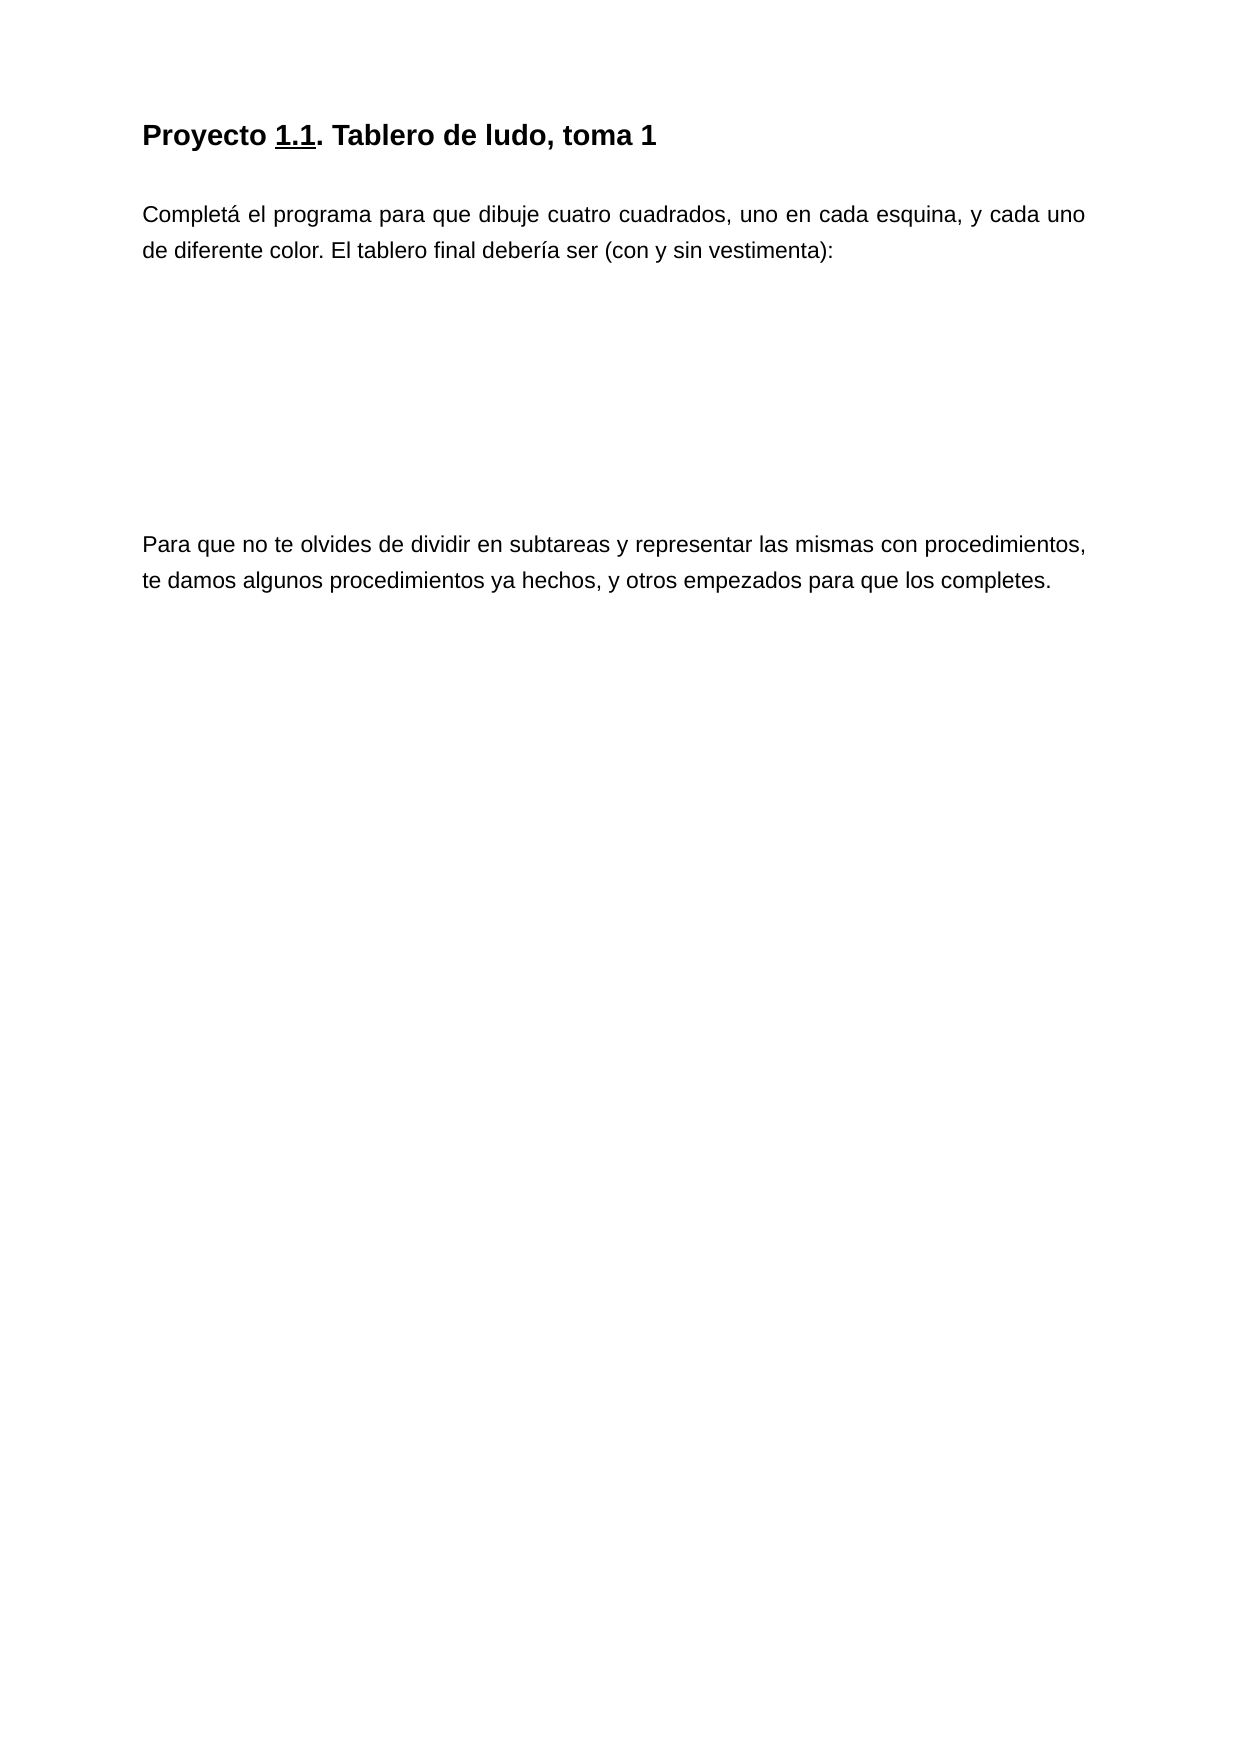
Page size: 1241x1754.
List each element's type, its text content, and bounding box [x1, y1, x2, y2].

text Completá el programa para que dibuje cuatro cuadrados, uno en cada esquina, y cada uno de diferente color. El tablero final debería ser (con y sin vestimenta): [142, 201, 1087, 263]
text Proyecto 1.1. Tablero de ludo, toma 1 [142, 118, 1087, 152]
text Para que no te olvides de dividir en subtareas y representar las mismas con procedimientos, te damos algunos procedimientos ya hechos, y otros empezados para que los completes. [142, 531, 1087, 594]
